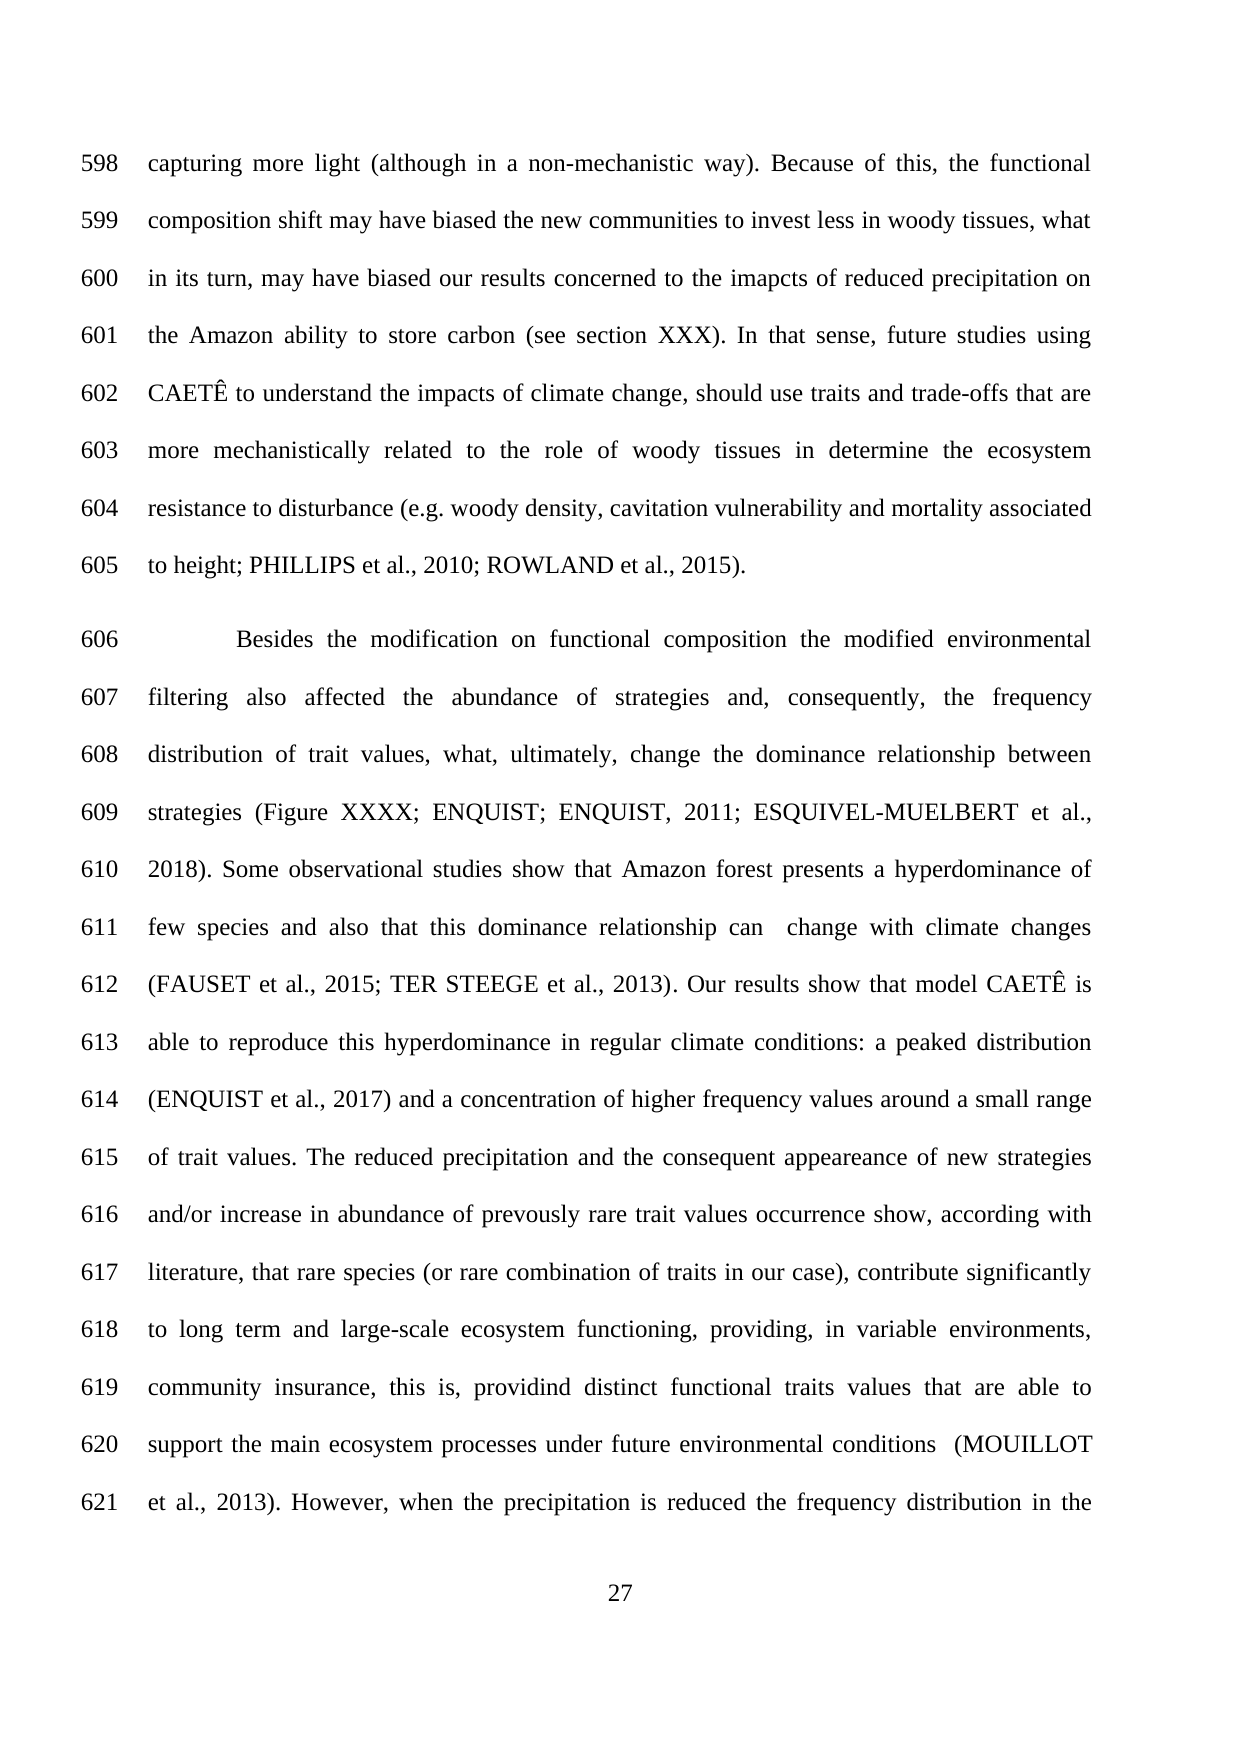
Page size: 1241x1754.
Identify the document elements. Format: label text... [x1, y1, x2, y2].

text Besides the modification on functional composition the modified environmental filtering also affected the abundance of strategies and, consequently, the frequency distribution of trait values, what, ultimately, change the dominance relationship between strategies (Figure XXXX; ENQUIST; ENQUIST, 2011; ESQUIVEL-MUELBERT et al., 2018)⁠. Some observational studies show that Amazon forest presents a hyperdominance of few species and also that this dominance relationship can change with climate changes (FAUSET et al., 2015; TER STEEGE et al., 2013)⁠. Our results show that model CAETÊ is able to reproduce this hyperdominance in regular climate conditions: a peaked distribution (ENQUIST et al., 2017)⁠ and a concentration of higher frequency values around a small range of trait values. The reduced precipitation and the consequent appeareance of new strategies and/or increase in abundance of prevously rare trait values occurrence show, according with literature, that rare species (or rare combination of traits in our case), contribute significantly to long term and large-scale ecosystem functioning, providing, in variable environments, community insurance, this is, providind distinct functional traits values that are able to support the main ecosystem processes under future environmental conditions (MOUILLOT et al., 2013)⁠. However, when the precipitation is reduced the frequency distribution in the traits values is modified towards a reduction in the hyperdominance:the curve peak is smaller besides a spread in the occupance of the functional space both at the traits distribution separetely (Figure XXX) and at the hypervolume (Figure XXX). This is in agreement with the theory that a change in climate can cause a change in domincance thourgh a compensatory dynamic in communities: when the composition of an ecosystem adjust to the new conditions enabling types of plants that previsouly exerted a lesser functional role turn into a functional dominant strategy and vice-versa (GONZALEZ; LOREAU, 2009; SAKSCHEWSKI et al., 2016)⁠. In that sense, we observed that the compensatory dynamics in Amazon forest with the decrease in dominance allowed the emergence of new strategies and/or trait values that dealt better with the new climatic condition. This compensatory dynamics with shift in functional composition and in dominance was found in another modelling study for Amazon basin (SAKSCHEWSKI et al., 2016)⁠ and also in observational or experimental studies in tropical forests (ENQUIST et al., 2017; ENQUIST; ENQUIST, 2011; ESQUIVEL-MUELBERT et al., 2018). [112, 624, 1093, 1516]
text capturing more light (although in a non-mechanistic way). Because of this, the functional composition shift may have biased the new communities to invest less in woody tissues, what in its turn, may have biased our results concerned to the imapcts of reduced precipitation on the Amazon ability to store carbon (see section XXX). In that sense, future studies using CAETÊ to understand the impacts of climate change, should use traits and trade-offs that are more mechanistically related to the role of woody tissues in determine the ecosystem resistance to disturbance (e.g. woody density, cavitation vulnerability and mortality associated to height; PHILLIPS et al., 2010; ROWLAND et al., 2015⁠). [148, 148, 1093, 579]
